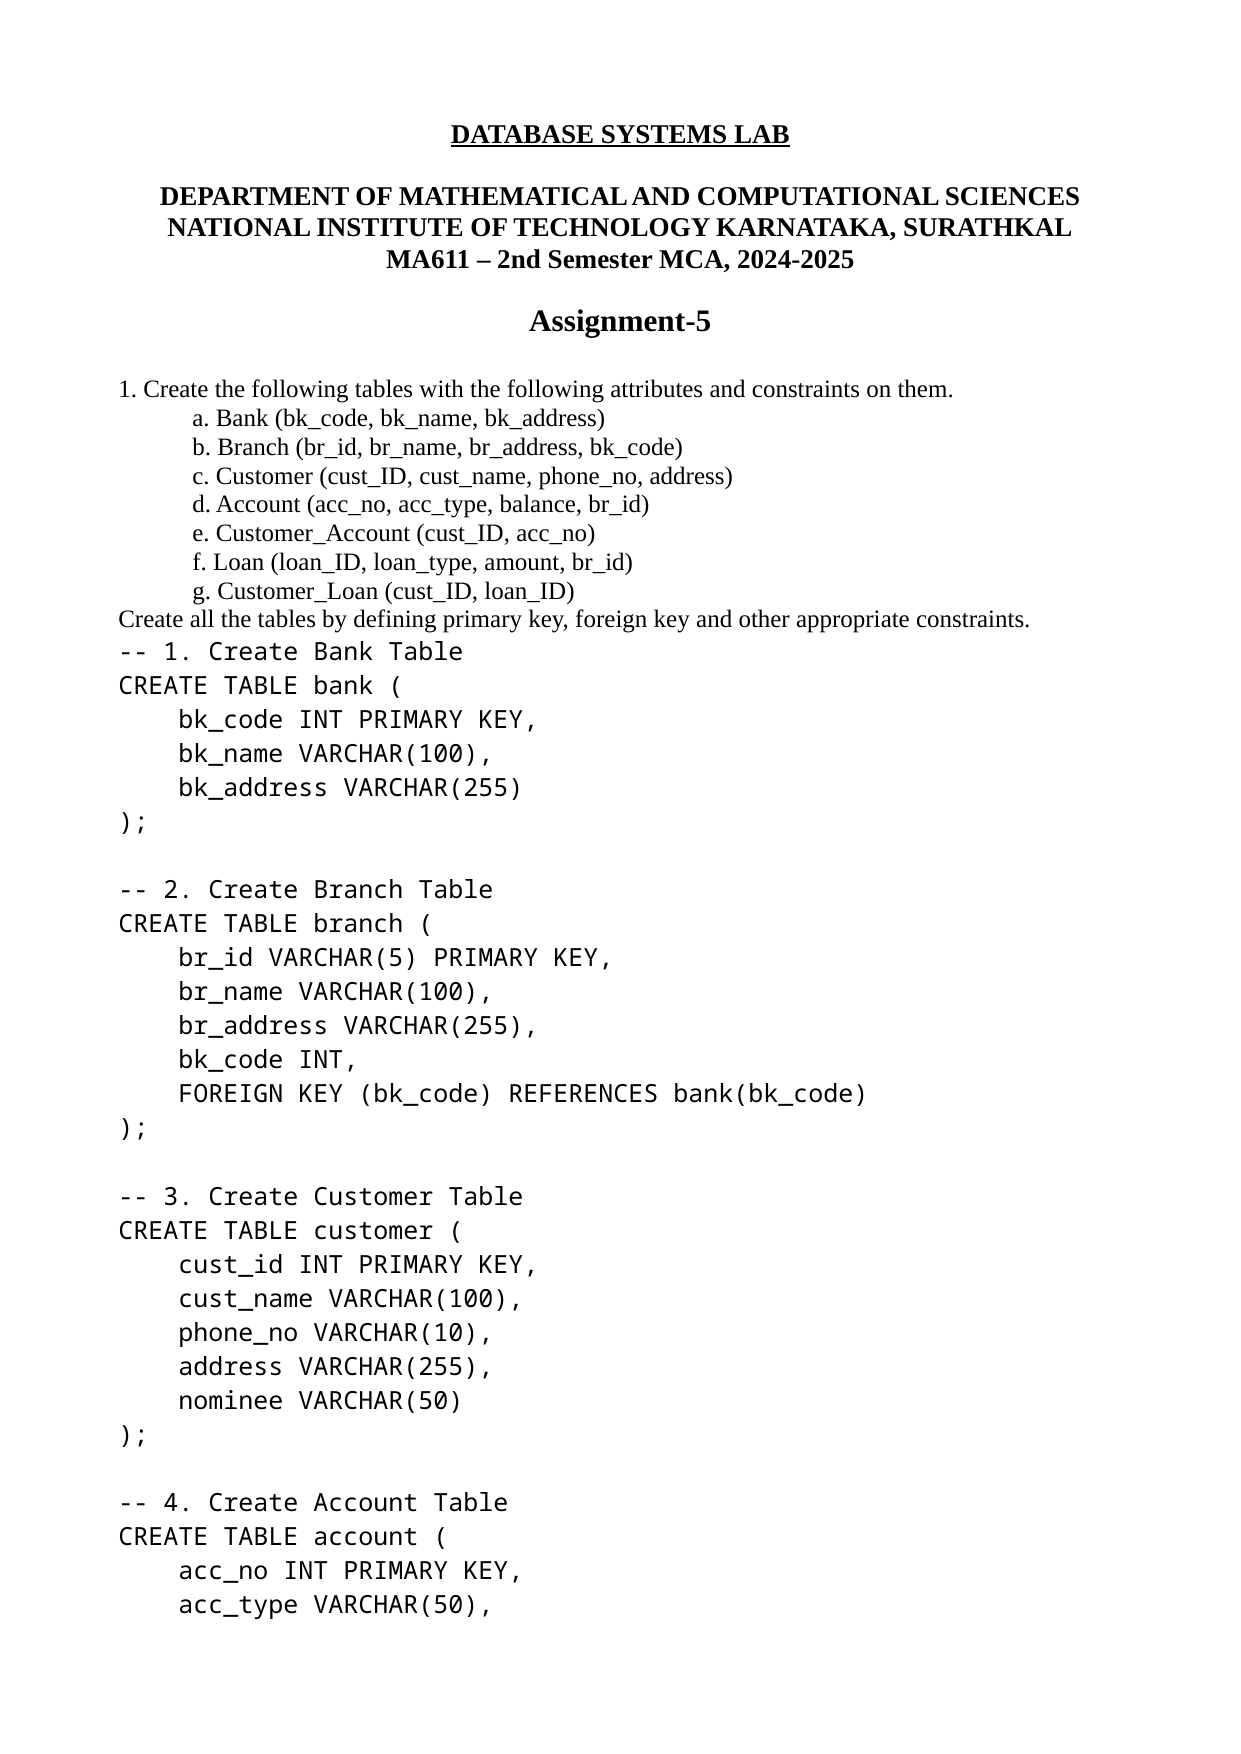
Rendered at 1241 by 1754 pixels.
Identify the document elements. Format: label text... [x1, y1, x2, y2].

text ); [118, 1110, 1122, 1144]
text NATIONAL INSTITUTE OF TECHNOLOGY KARNATAKA, SURATHKAL [118, 212, 1122, 243]
text CREATE TABLE customer ( [118, 1212, 1122, 1246]
text acc_type VARCHAR(50), [118, 1587, 1122, 1621]
text nominee VARCHAR(50) [118, 1383, 1122, 1417]
text CREATE TABLE bank ( [118, 667, 1122, 701]
text br_id VARCHAR(5) PRIMARY KEY, [118, 940, 1122, 974]
text g. Customer_Loan (cust_ID, loan_ID) [118, 576, 1122, 604]
text Create all the tables by defining primary key, foreign key and other appropriate constraints. [118, 604, 1122, 633]
text f. Loan (loan_ID, loan_type, amount, br_id) [118, 547, 1122, 576]
text CREATE TABLE branch ( [118, 906, 1122, 940]
text address VARCHAR(255), [118, 1348, 1122, 1383]
text ); [118, 1417, 1122, 1451]
text a. Bank (bk_code, bk_name, bk_address) [118, 403, 1122, 432]
text -- 4. Create Account Table [118, 1485, 1122, 1519]
text cust_id INT PRIMARY KEY, [118, 1246, 1122, 1280]
text c. Customer (cust_ID, cust_name, phone_no, address) [118, 461, 1122, 489]
text bk_code INT, [118, 1042, 1122, 1076]
text e. Customer_Account (cust_ID, acc_no) [118, 518, 1122, 547]
text DEPARTMENT OF MATHEMATICAL AND COMPUTATIONAL SCIENCES [118, 180, 1122, 212]
text b. Branch (br_id, br_name, br_address, bk_code) [118, 432, 1122, 461]
text -- 1. Create Bank Table [118, 633, 1122, 667]
text Assignment-5 [118, 303, 1122, 338]
text MA611 – 2nd Semester MCA, 2024-2025 [118, 243, 1122, 274]
text CREATE TABLE account ( [118, 1519, 1122, 1553]
text acc_no INT PRIMARY KEY, [118, 1553, 1122, 1587]
text br_name VARCHAR(100), [118, 974, 1122, 1008]
text DATABASE SYSTEMS LAB [118, 118, 1122, 149]
text br_address VARCHAR(255), [118, 1008, 1122, 1042]
text ); [118, 803, 1122, 838]
text phone_no VARCHAR(10), [118, 1314, 1122, 1348]
text bk_name VARCHAR(100), [118, 735, 1122, 769]
text d. Account (acc_no, acc_type, balance, br_id) [118, 489, 1122, 518]
text -- 3. Create Customer Table [118, 1178, 1122, 1212]
text bk_address VARCHAR(255) [118, 769, 1122, 803]
text 1. Create the following tables with the following attributes and constraints on them. [118, 374, 1122, 403]
text -- 2. Create Branch Table [118, 872, 1122, 906]
text FOREIGN KEY (bk_code) REFERENCES bank(bk_code) [118, 1076, 1122, 1110]
text cust_name VARCHAR(100), [118, 1280, 1122, 1314]
text bk_code INT PRIMARY KEY, [118, 701, 1122, 735]
